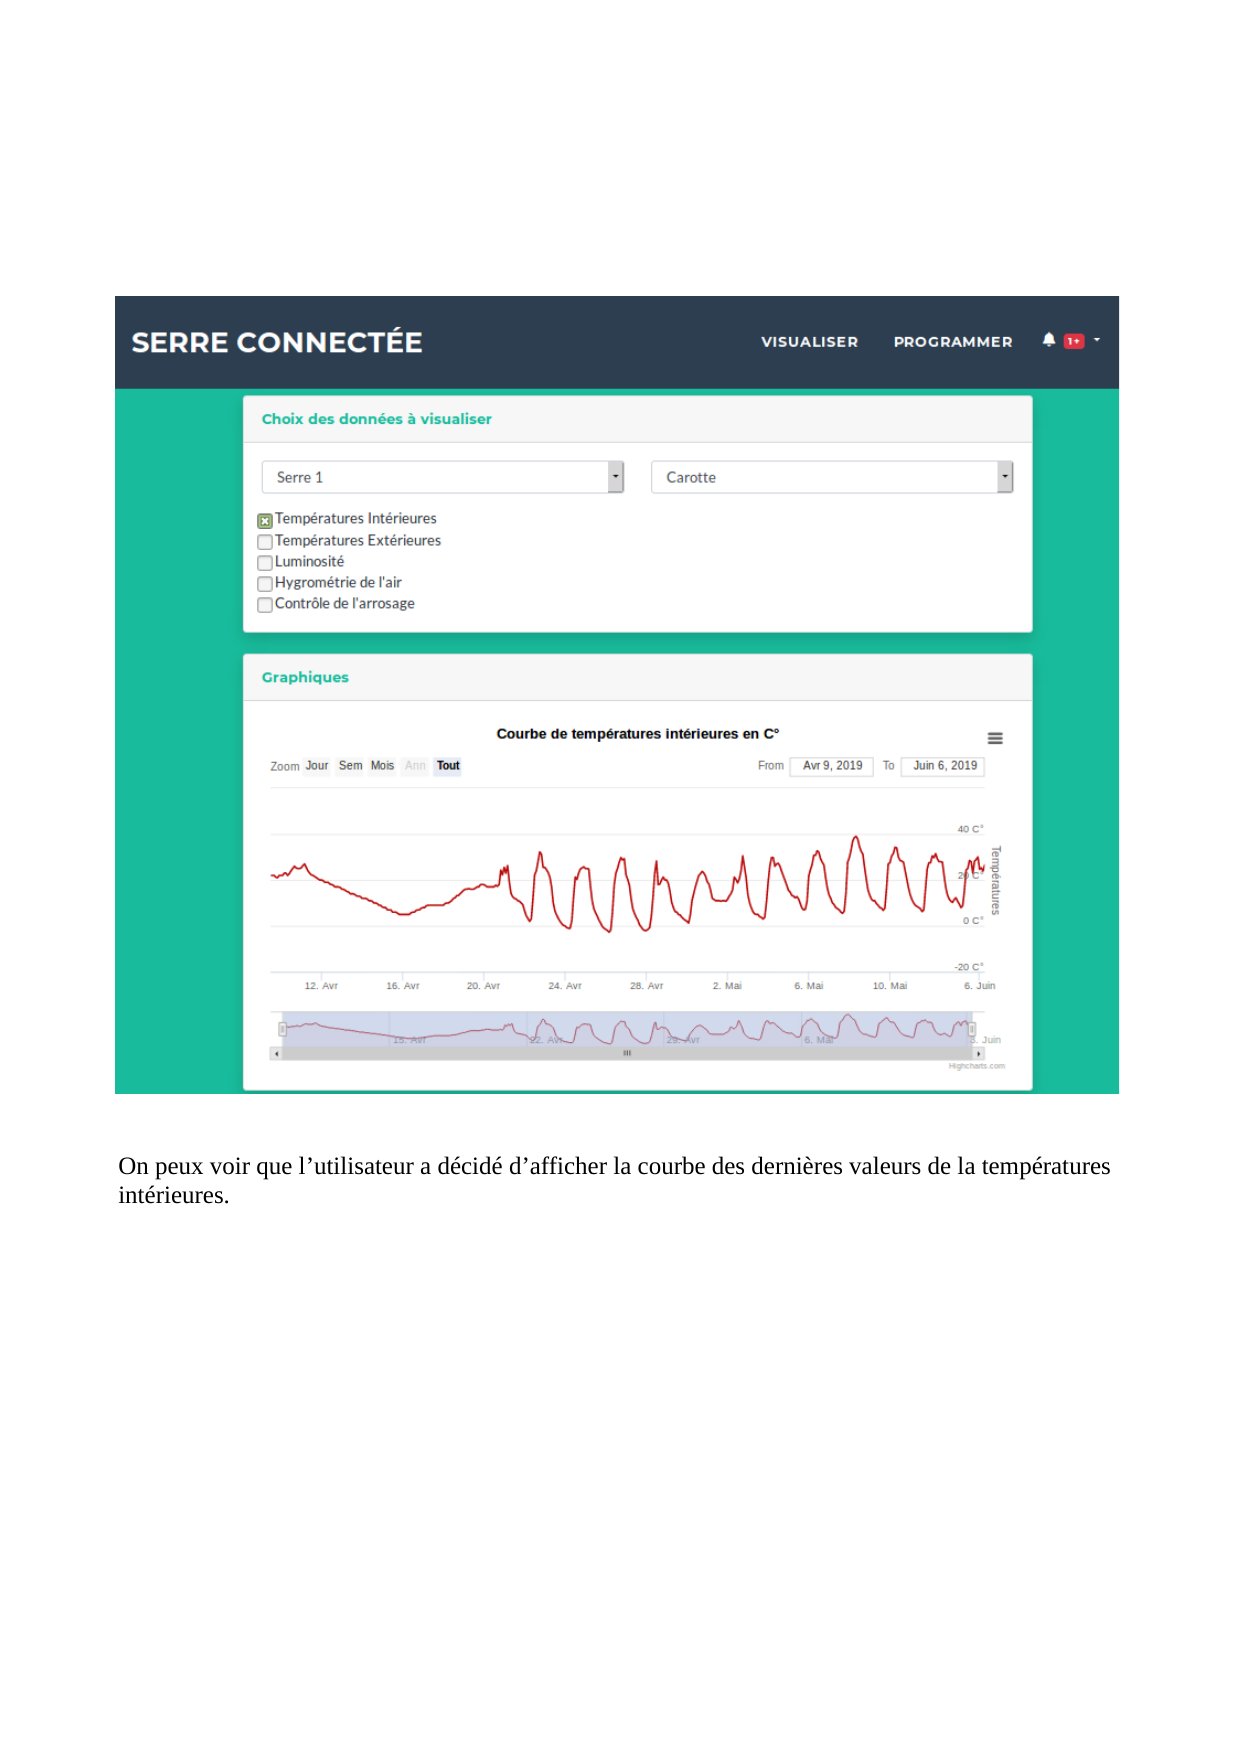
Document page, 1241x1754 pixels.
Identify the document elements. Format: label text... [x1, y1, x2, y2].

picture [115, 296, 1120, 1094]
text On peux voir que l’utilisateur a décidé d’afficher la courbe des dernières valeurs de la températures intérieures. [118, 1151, 1122, 1209]
